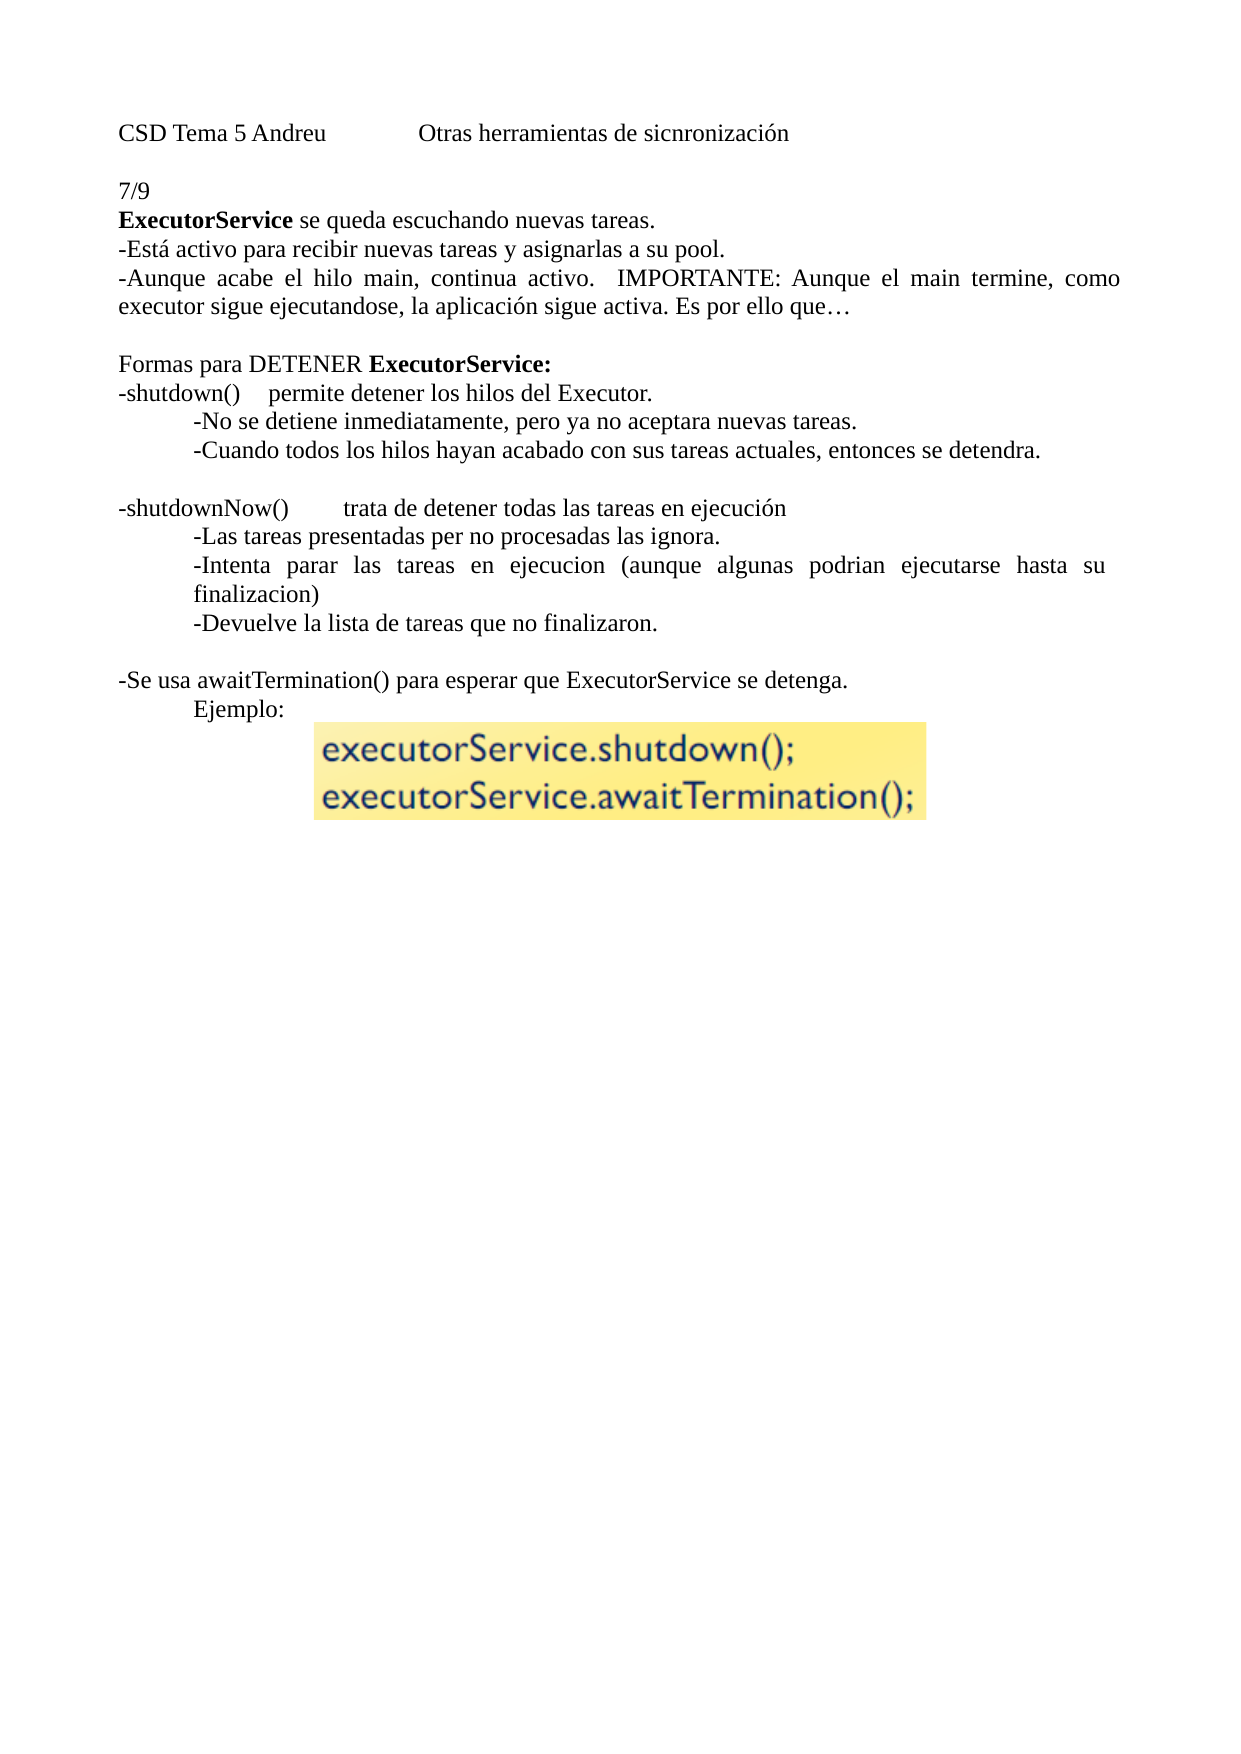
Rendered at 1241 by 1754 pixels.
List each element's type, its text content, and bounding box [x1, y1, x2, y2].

text Formas para DETENER ExecutorService: [118, 349, 1122, 378]
text -Aunque acabe el hilo main, continua activo. IMPORTANTE: Aunque el main termine, como executor sigue ejecutandose, la aplicación sigue activa. Es por ello que… [118, 263, 1122, 320]
text -No se detiene inmediatamente, pero ya no aceptara nuevas tareas. [118, 406, 1122, 435]
text 7/9 [118, 176, 1122, 205]
text -shutdown() permite detener los hilos del Executor. [118, 378, 1122, 406]
text -Las tareas presentadas per no procesadas las ignora. [118, 521, 1122, 550]
text Ejemplo: [118, 694, 1122, 723]
text -Devuelve la lista de tareas que no finalizaron. [118, 608, 1122, 636]
text -Cuando todos los hilos hayan acabado con sus tareas actuales, entonces se detendra. [118, 435, 1122, 464]
text -Intenta parar las tareas en ejecucion (aunque algunas podrian ejecutarse hasta su finalizacion) [118, 550, 1122, 608]
picture [313, 722, 927, 820]
text -Está activo para recibir nuevas tareas y asignarlas a su pool. [118, 234, 1122, 263]
text -Se usa awaitTermination() para esperar que ExecutorService se detenga. [118, 665, 1122, 694]
text ExecutorService se queda escuchando nuevas tareas. [118, 205, 1122, 234]
text -shutdownNow() trata de detener todas las tareas en ejecución [118, 493, 1122, 521]
